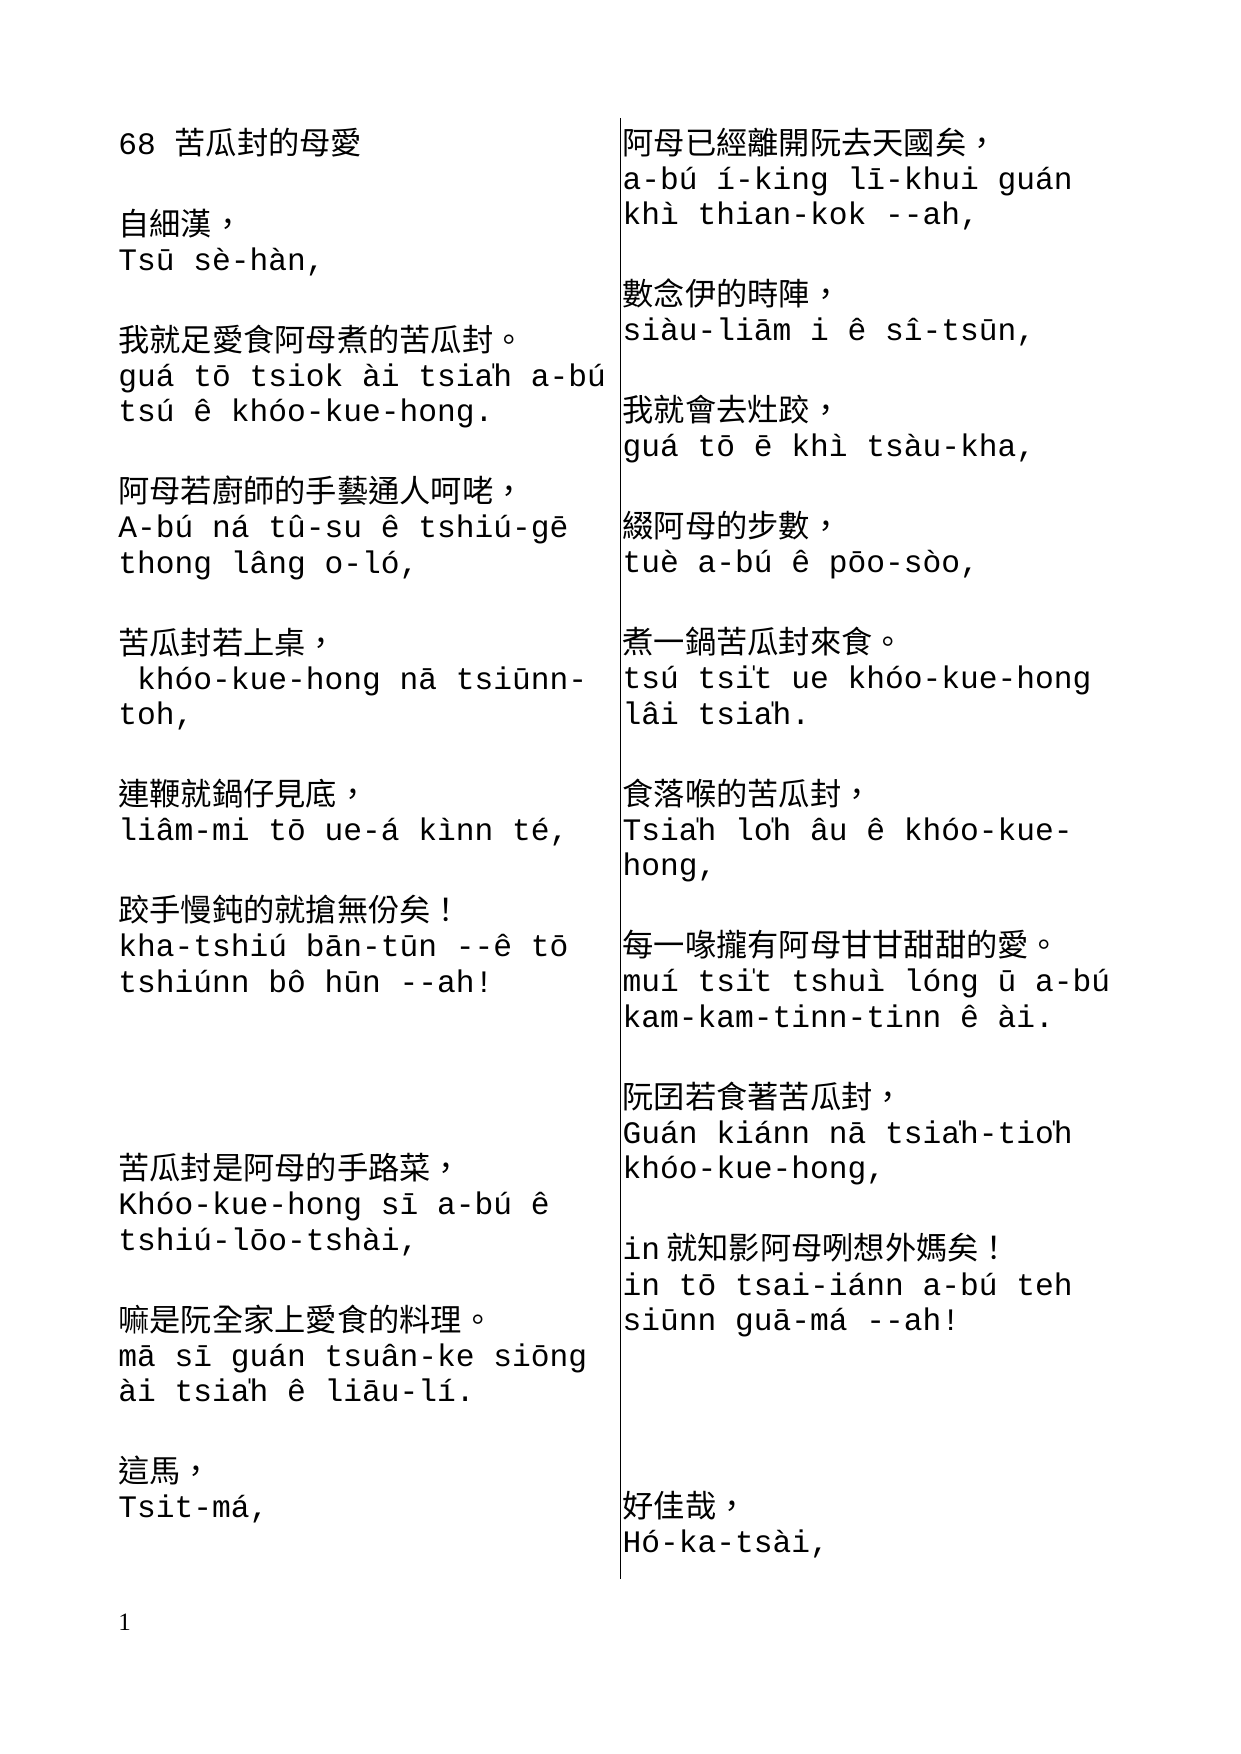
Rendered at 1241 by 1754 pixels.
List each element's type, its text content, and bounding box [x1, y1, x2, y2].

text siàu-liām i ê sî-tsūn, [622, 315, 1122, 350]
text 我就足愛食阿母煮的苦瓜封。 [118, 315, 618, 360]
text khóo-kue-hong nā tsiūnn-toh, [118, 663, 618, 734]
text 連鞭就鍋仔見底， [118, 769, 618, 815]
text in tō tsai-iánn a-bú teh siūnn guā-má --ah! [622, 1269, 1122, 1340]
text Tsia̍h lo̍h âu ê khóo-kue-hong, [622, 814, 1122, 885]
text 68 苦瓜封的母愛 [118, 118, 618, 164]
text Tsit-má, [118, 1491, 618, 1527]
text 這馬， [118, 1446, 618, 1491]
text 苦瓜封若上桌， [118, 618, 618, 663]
text 食落喉的苦瓜封， [622, 769, 1122, 814]
text 阿母已經離開阮去天國矣， [622, 118, 1122, 163]
text Tsū sè-hàn, [118, 244, 618, 280]
text 自細漢， [118, 199, 618, 244]
text tsú tsi̍t ue khóo-kue-hong lâi tsia̍h. [622, 663, 1122, 734]
text 阮囝若食著苦瓜封， [622, 1072, 1122, 1117]
text guá tō ē khì tsàu-kha, [622, 431, 1122, 466]
text 好佳哉， [622, 1482, 1122, 1527]
text Hó-ka-tsài, [622, 1527, 1122, 1562]
text guá tō tsiok ài tsia̍h a-bú tsú ê khóo-kue-hong. [118, 360, 618, 431]
text 跤手慢鈍的就搶無份矣！ [118, 886, 618, 931]
text a-bú í-king lī-khui guán khì thian-kok --ah, [622, 163, 1122, 234]
text tuè a-bú ê pōo-sòo, [622, 547, 1122, 582]
text 苦瓜封是阿母的手路菜， [118, 1143, 618, 1188]
text 嘛是阮全家上愛食的料理。 [118, 1295, 618, 1340]
text A-bú ná tû-su ê tshiú-gē thong lâng o-ló, [118, 512, 618, 583]
text Guán kiánn nā tsia̍h-tio̍h khóo-kue-hong, [622, 1117, 1122, 1188]
text 阿母若廚師的手藝通人呵咾， [118, 467, 618, 512]
text muí tsi̍t tshuì lóng ū a-bú kam-kam-tinn-tinn ê ài. [622, 966, 1122, 1037]
text 煮一鍋苦瓜封來食。 [622, 618, 1122, 663]
text 綴阿母的步數， [622, 502, 1122, 547]
text 數念伊的時陣， [622, 269, 1122, 315]
text Khóo-kue-hong sī a-bú ê tshiú-lōo-tshài, [118, 1188, 618, 1259]
text 每一喙攏有阿母甘甘甜甜的愛。 [622, 921, 1122, 966]
text liâm-mi tō ue-á kìnn té, [118, 815, 618, 850]
text in就知影阿母咧想外媽矣！ [622, 1223, 1122, 1269]
text 我就會去灶跤， [622, 386, 1122, 431]
text kha-tshiú bān-tūn --ê tō tshiúnn bô hūn --ah! [118, 931, 618, 1002]
text mā sī guán tsuân-ke siōng ài tsia̍h ê liāu-lí. [118, 1340, 618, 1411]
